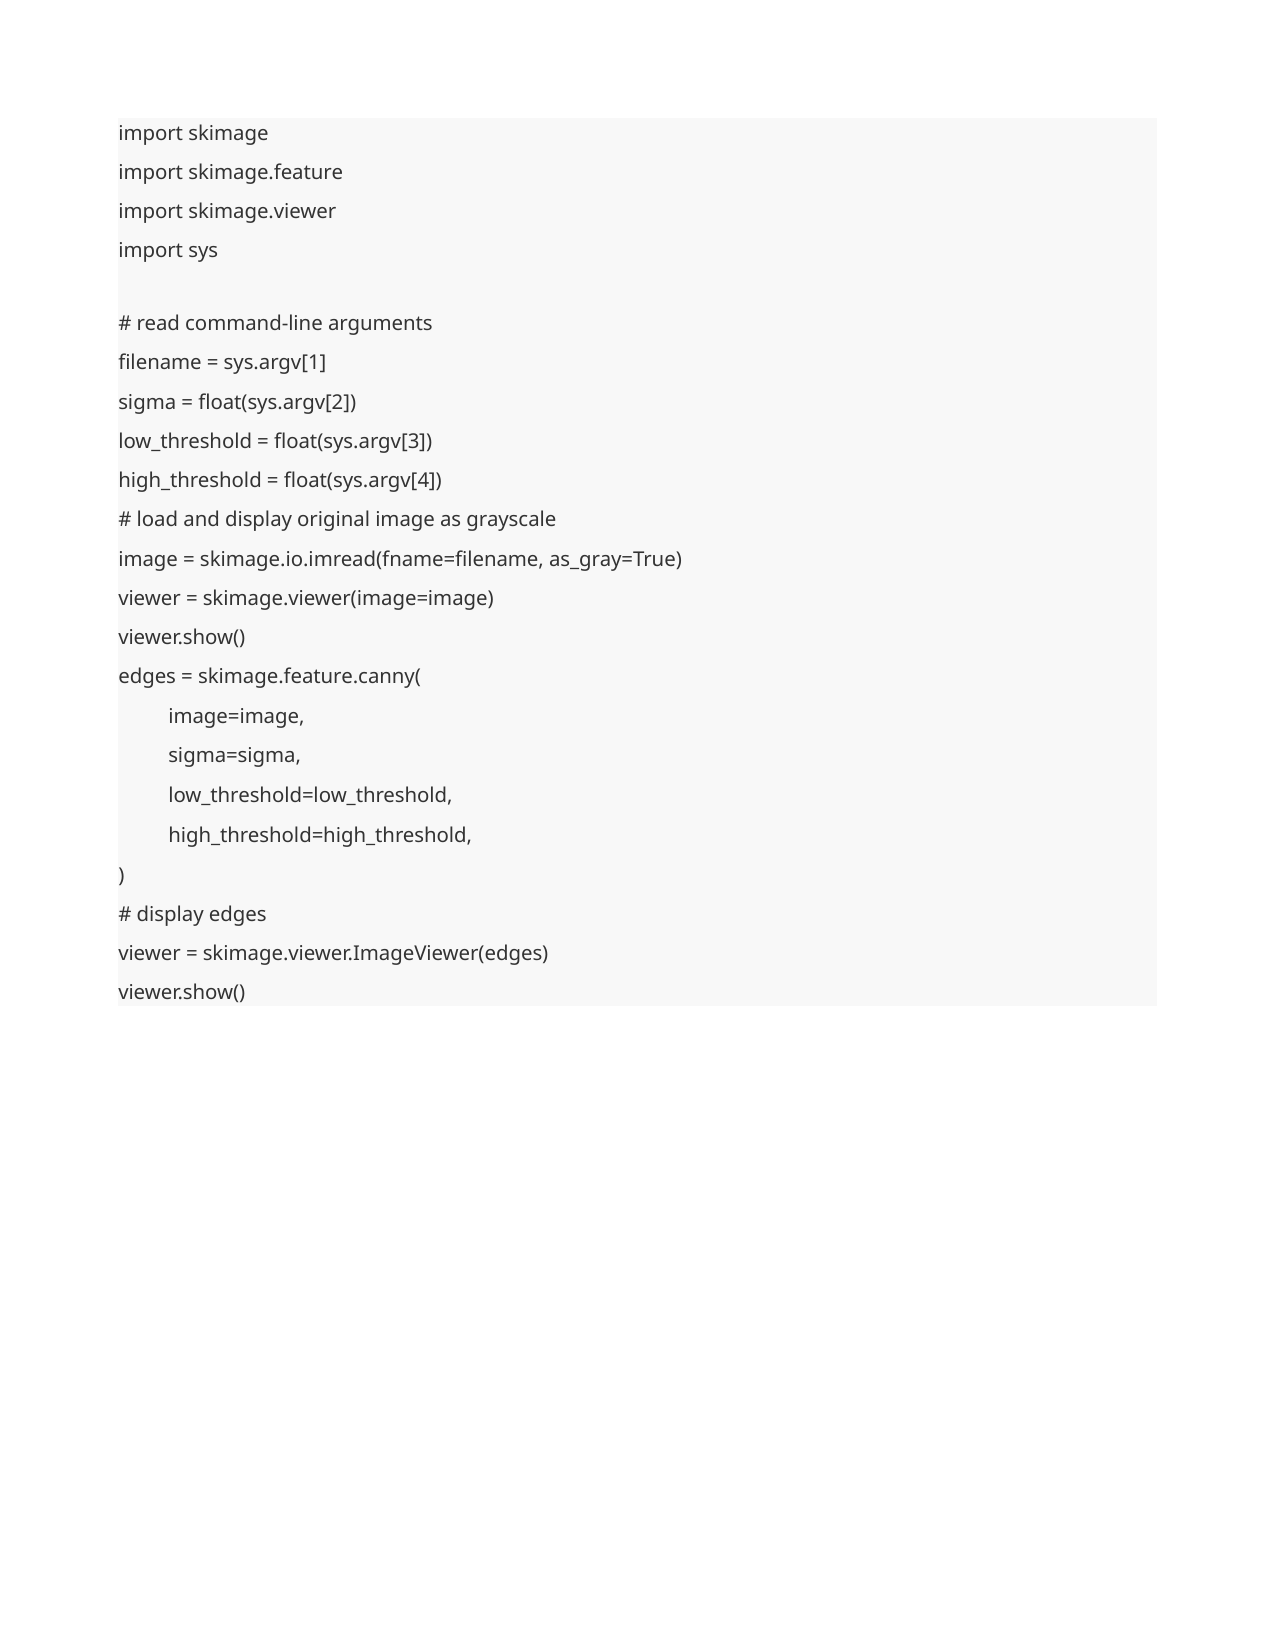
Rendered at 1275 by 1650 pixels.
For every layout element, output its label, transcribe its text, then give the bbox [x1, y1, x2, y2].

text image=image, [118, 701, 1157, 729]
text image = skimage.io.imread(fname=filename, as_gray=True) [118, 544, 1157, 572]
text high_threshold=high_threshold, [118, 821, 1157, 848]
text viewer.show() [118, 623, 1157, 651]
text # load and display original image as grayscale [118, 505, 1157, 533]
text viewer = skimage.viewer.ImageViewer(edges) [118, 939, 1157, 966]
text # read command-line arguments [118, 309, 1157, 336]
text # display edges [118, 899, 1157, 927]
text ) [118, 860, 1157, 888]
text import skimage [118, 118, 1157, 146]
text import skimage.feature [118, 157, 1157, 185]
text viewer = skimage.viewer(image=image) [118, 584, 1157, 611]
text low_threshold = float(sys.argv[3]) [118, 427, 1157, 454]
text viewer.show() [118, 978, 1157, 1006]
text filename = sys.argv[1] [118, 348, 1157, 376]
text high_threshold = float(sys.argv[4]) [118, 466, 1157, 493]
text sigma = float(sys.argv[2]) [118, 387, 1157, 415]
text low_threshold=low_threshold, [118, 781, 1157, 809]
text sigma=sigma, [118, 741, 1157, 769]
text import skimage.viewer [118, 197, 1157, 224]
text edges = skimage.feature.canny( [118, 662, 1157, 690]
text import sys [118, 236, 1157, 264]
